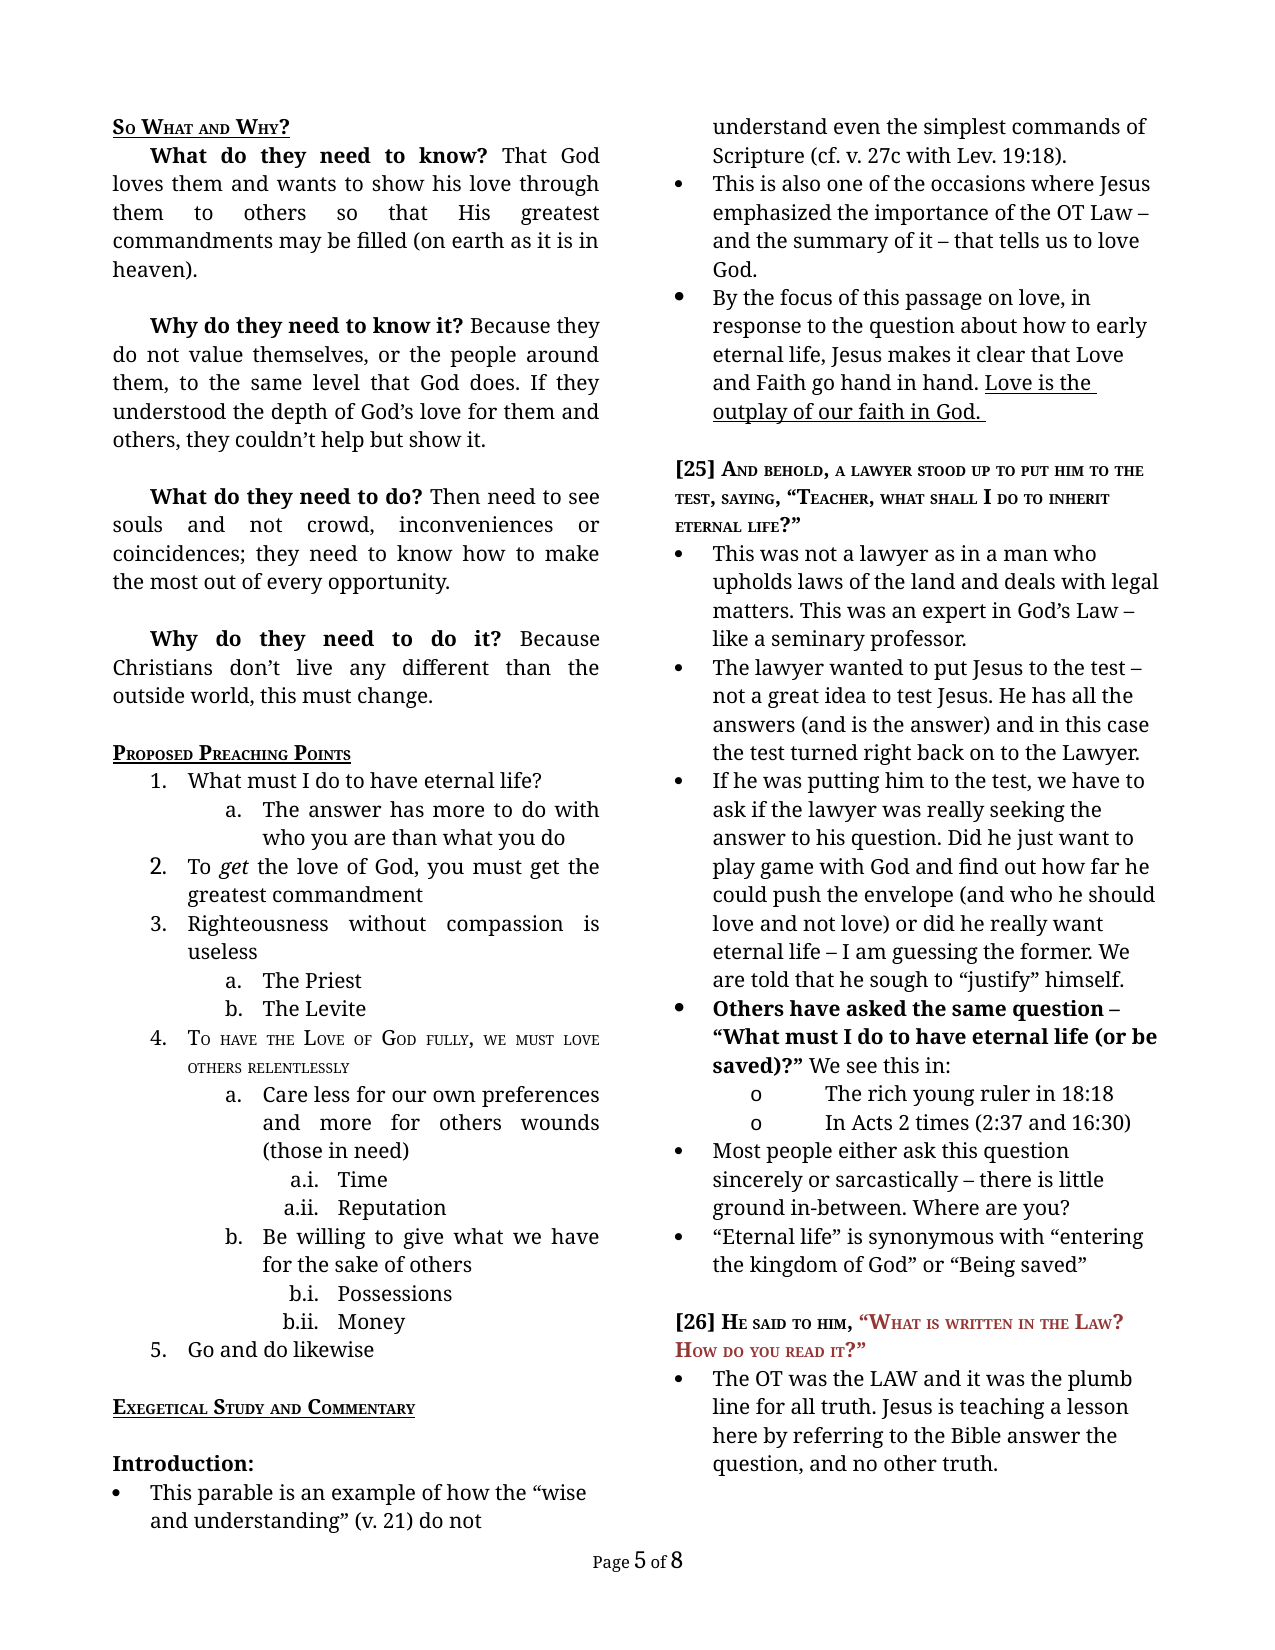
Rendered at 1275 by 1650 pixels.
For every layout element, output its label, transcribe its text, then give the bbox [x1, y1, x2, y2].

list Money [319, 1307, 600, 1336]
list Righteousness without compassion is useless [150, 909, 600, 966]
list Others have asked the same question – “What must I do to have eternal life (or be saved)?” We see this in: [675, 994, 1162, 1079]
text [25] And behold, a lawyer stood up to put him to the test, saying, “Teacher, what shall I do to inherit eternal life?” [675, 454, 1162, 539]
list understand even the simplest commands of Scripture (cf. v. 27c with Lev. 19:18). [675, 112, 1162, 169]
list What must I do to have eternal life? [150, 767, 600, 795]
list The Priest [225, 966, 600, 994]
list By the focus of this passage on love, in response to the question about how to early eternal life, Jesus makes it clear that Love and Faith go hand in hand. Love is the outplay of our faith in God. [675, 283, 1162, 425]
list This is also one of the occasions where Jesus emphasized the importance of the OT Law – and the summary of it – that tells us to love God. [675, 169, 1162, 283]
list Time [319, 1165, 600, 1193]
list The Levite [225, 994, 600, 1023]
list The lawyer wanted to put Jesus to the test – not a great idea to test Jesus. He has all the answers (and is the answer) and in this case the test turned right back on to the Lawyer. [675, 653, 1162, 767]
list In Acts 2 times (2:37 and 16:30) [750, 1108, 1162, 1136]
list This was not a lawyer as in a man who upholds laws of the land and deals with legal matters. This was an expert in God’s Law – like a seminary professor. [675, 539, 1162, 653]
text What do they need to do? Then need to see souls and not crowd, inconveniences or coincidences; they need to know how to make the most out of every opportunity. [112, 482, 600, 596]
text Why do they need to know it? Because they do not value themselves, or the people around them, to the same level that God does. If they understood the depth of God’s love for them and others, they couldn’t help but show it. [112, 312, 600, 454]
list Go and do likewise [150, 1336, 600, 1364]
list Possessions [319, 1279, 600, 1307]
list Reputation [319, 1193, 600, 1222]
text Proposed Preaching Points [112, 738, 600, 767]
text Exegetical Study and Commentary [112, 1392, 600, 1421]
list This parable is an example of how the “wise and understanding” (v. 21) do not [112, 1478, 600, 1535]
list “Eternal life” is synonymous with “entering the kingdom of God” or “Being saved” [675, 1222, 1162, 1279]
text What do they need to know? That God loves them and wants to show his love through them to others so that His greatest commandments may be filled (on earth as it is in heaven). [112, 141, 600, 283]
list To get the love of God, you must get the greatest commandment [150, 852, 600, 909]
list Care less for our own preferences and more for others wounds (those in need) [225, 1080, 600, 1165]
list Most people either ask this question sincerely or sarcastically – there is little ground in-between. Where are you? [675, 1136, 1162, 1222]
list To have the Love of God fully, we must love others relentlessly [150, 1023, 600, 1080]
list The rich young ruler in 18:18 [750, 1079, 1162, 1108]
text [26] He said to him, “What is written in the Law? How do you read it?” [675, 1307, 1162, 1364]
text Why do they need to do it? Because Christians don’t live any different than the outside world, this must change. [112, 624, 600, 710]
list The OT was the LAW and it was the plumb line for all truth. Jesus is teaching a lesson here by referring to the Bible answer the question, and no other truth. [675, 1364, 1162, 1478]
list The answer has more to do with who you are than what you do [225, 795, 600, 852]
list If he was putting him to the test, we have to ask if the lawyer was really seeking the answer to his question. Did he just want to play game with God and find out how far he could push the envelope (and who he should love and not love) or did he really want eternal life – I am guessing the former. We are told that he sough to “justify” himself. [675, 767, 1162, 994]
list Be willing to give what we have for the sake of others [225, 1222, 600, 1279]
text Introduction: [112, 1449, 600, 1478]
text So What and Why? [112, 112, 600, 141]
